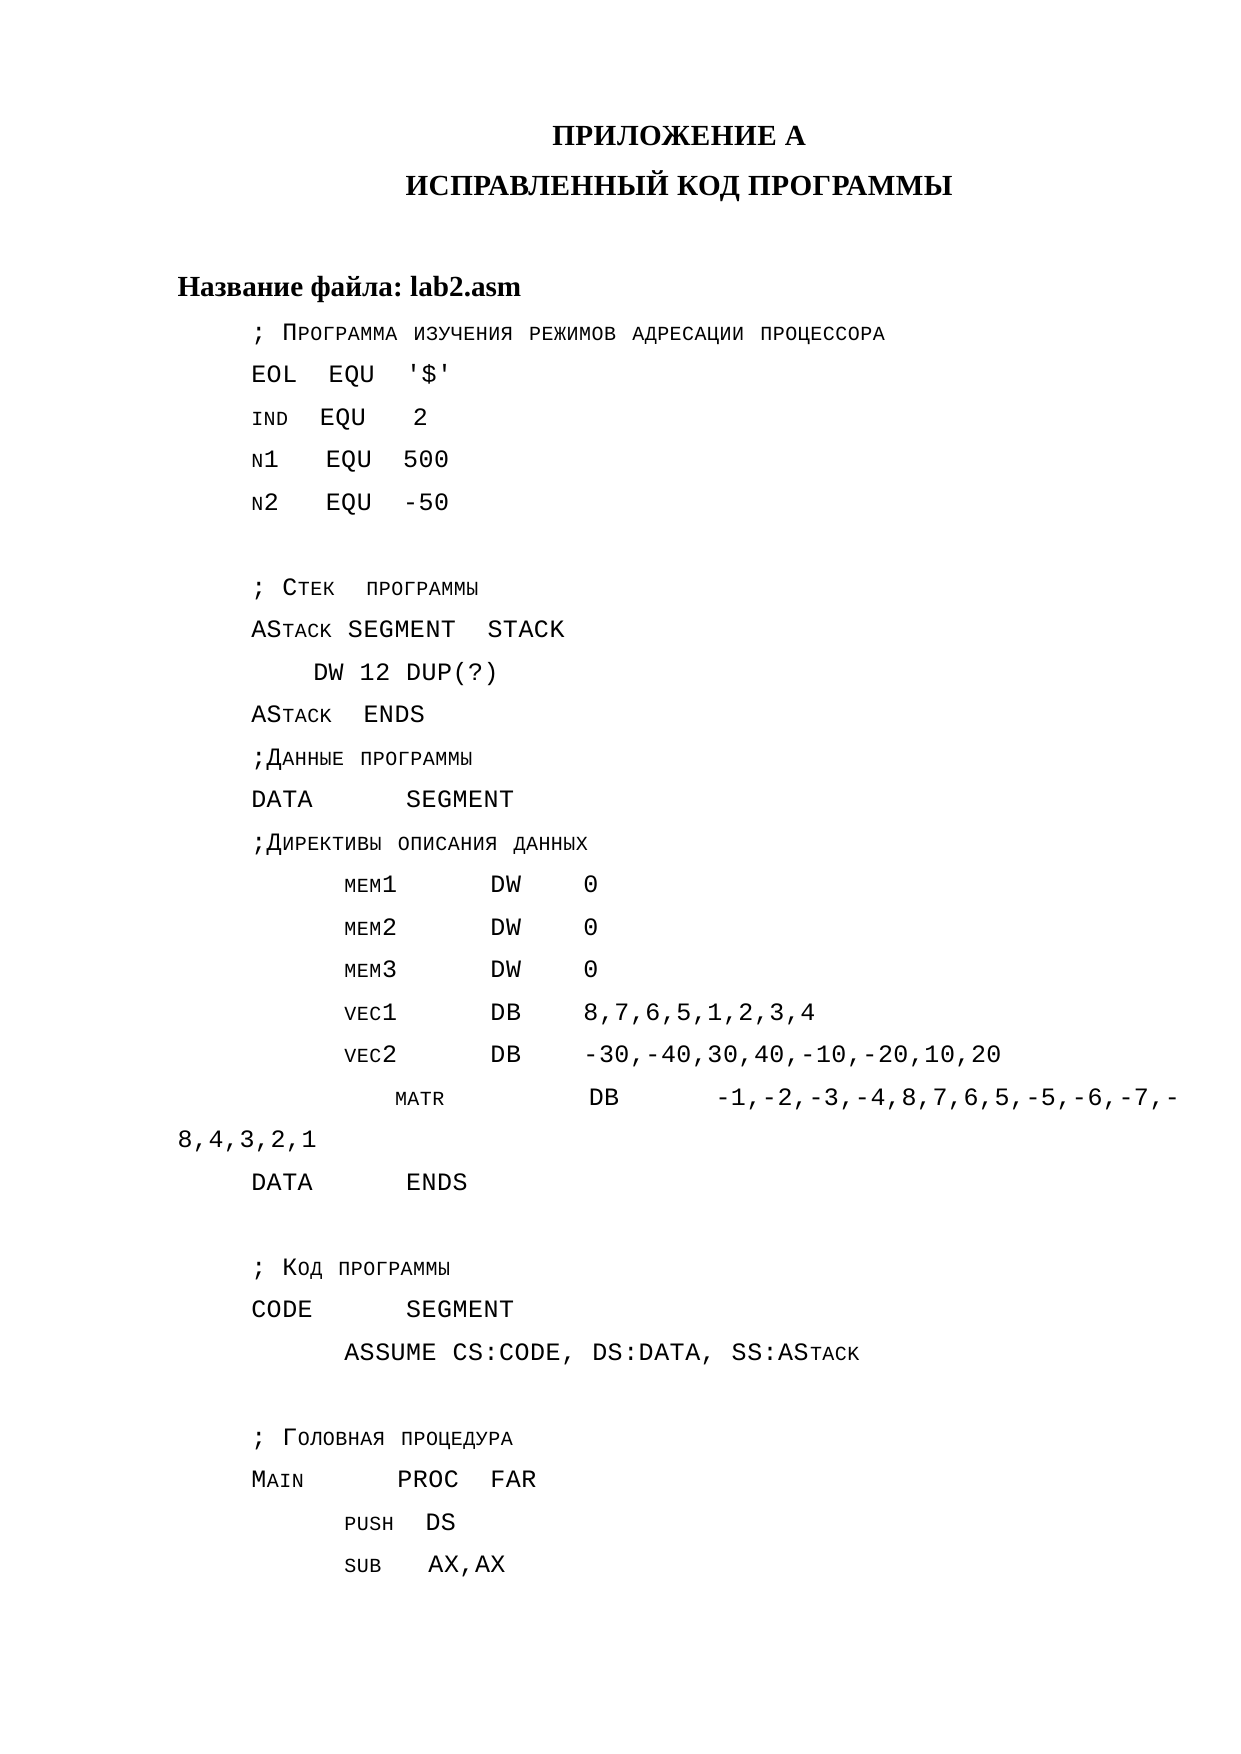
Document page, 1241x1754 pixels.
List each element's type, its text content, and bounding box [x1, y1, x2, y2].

text Название файла: lab2.asm [177, 269, 1181, 303]
text ind EQU 2 [177, 404, 1181, 433]
text DATA ENDS [177, 1169, 1181, 1198]
text ; Стек программы [177, 574, 1181, 603]
text AStack SEGMENT STACK [177, 617, 1181, 645]
text vec1 DB 8,7,6,5,1,2,3,4 [177, 999, 1181, 1028]
text DATA SEGMENT [177, 787, 1181, 815]
text Main PROC FAR [177, 1467, 1181, 1495]
text ; Программа изучения режимов адресации процессора [177, 319, 1181, 348]
text n2 EQU -50 [177, 489, 1181, 518]
text mem2 DW 0 [177, 914, 1181, 943]
text ; Код программы [177, 1254, 1181, 1283]
text mem3 DW 0 [177, 957, 1181, 985]
text ASSUME CS:CODE, DS:DATA, SS:AStack [177, 1339, 1181, 1368]
text AStack ENDS [177, 702, 1181, 730]
text CODE SEGMENT [177, 1297, 1181, 1325]
text ИСПРАВЛЕННЫЙ КОД ПРОГРАММЫ [177, 168, 1181, 202]
text ;Данные программы [177, 744, 1181, 773]
text DW 12 DUP(?) [177, 659, 1181, 688]
text mem1 DW 0 [177, 872, 1181, 900]
text push DS [177, 1509, 1181, 1538]
text ; Головная процедура [177, 1424, 1181, 1453]
text n1 EQU 500 [177, 447, 1181, 475]
text vec2 DB -30,-40,30,40,-10,-20,10,20 [177, 1042, 1181, 1070]
text matr DB -1,-2,-3,-4,8,7,6,5,-5,-6,-7,-8,4,3,2,1 [177, 1084, 1181, 1155]
text EOL EQU '$' [177, 362, 1181, 390]
text ПРИЛОЖЕНИЕ А [177, 118, 1181, 152]
text ;Директивы описания данных [177, 829, 1181, 858]
text sub AX,AX [177, 1552, 1181, 1580]
